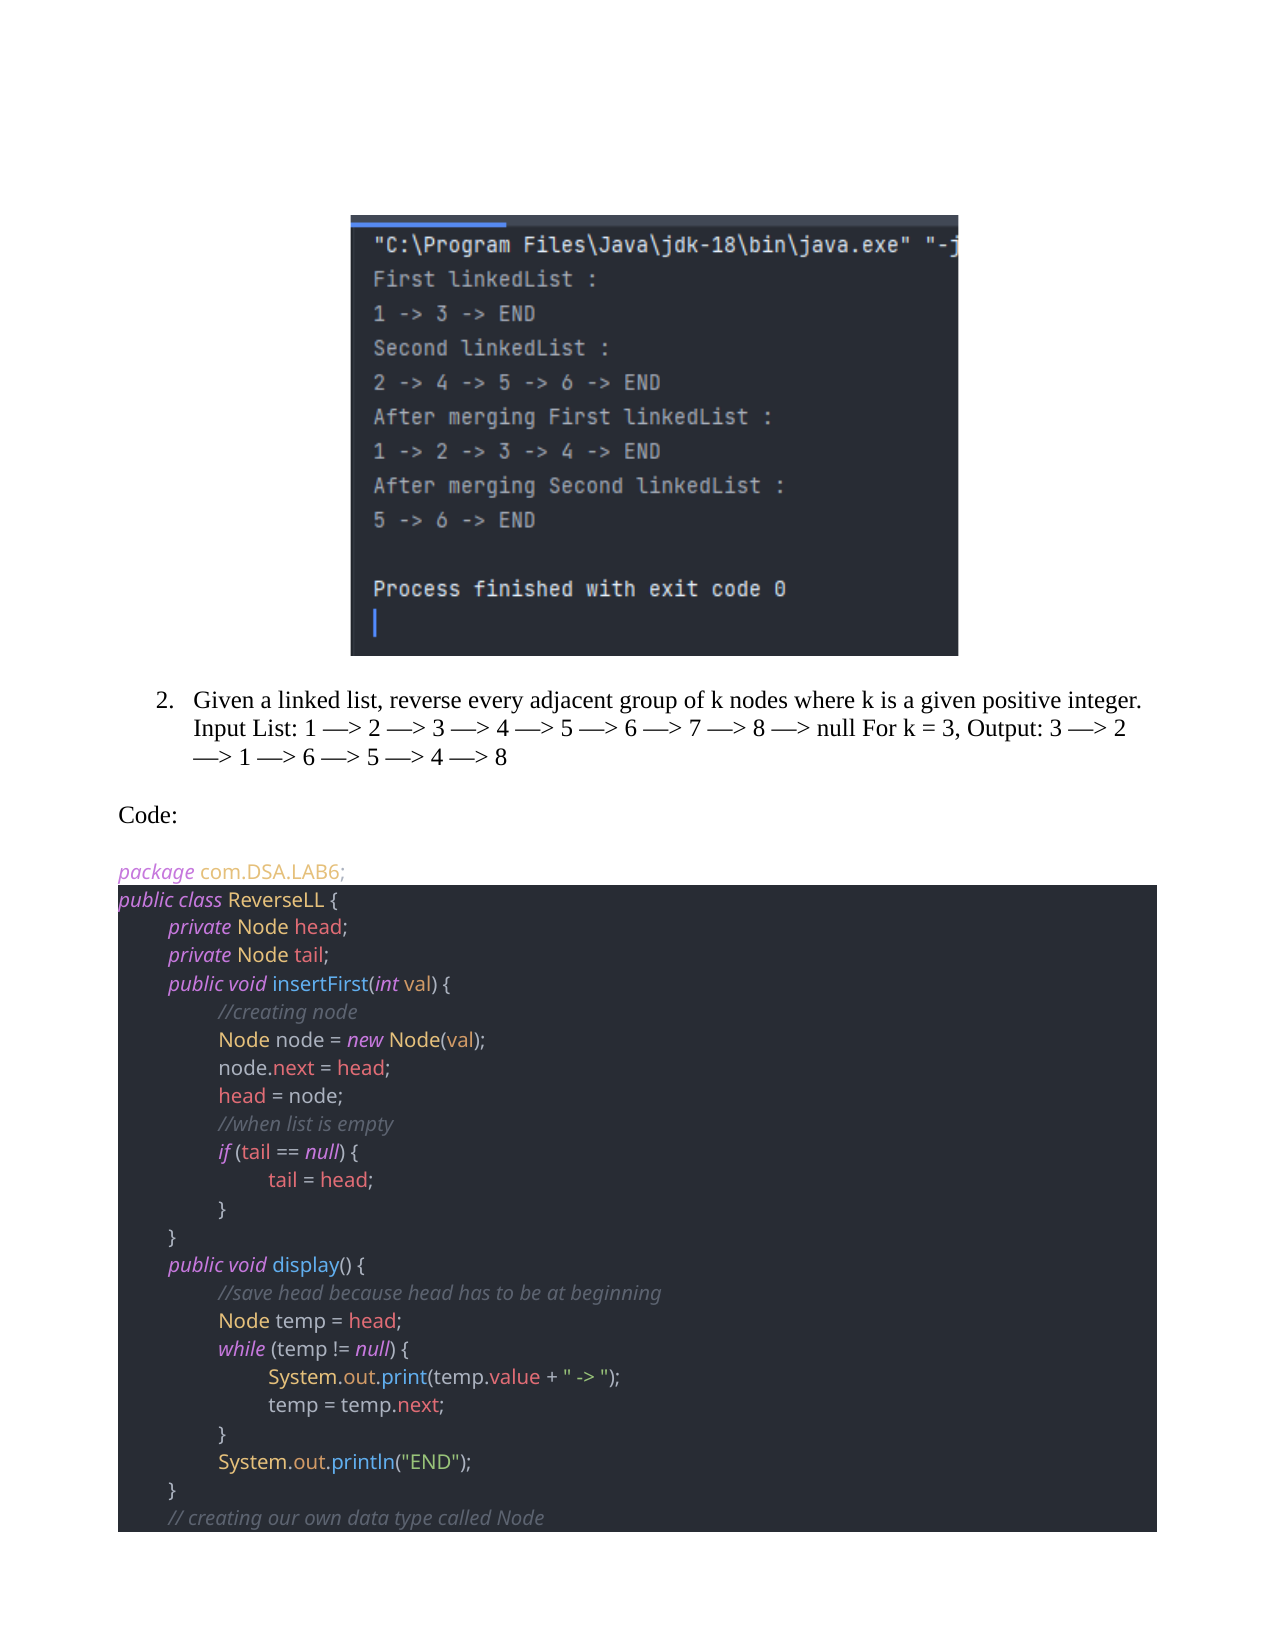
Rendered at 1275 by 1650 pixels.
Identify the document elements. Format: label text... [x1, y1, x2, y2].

text Node node = new Node(val); [118, 1025, 1157, 1053]
text head = node; [118, 1082, 1157, 1110]
text private Node tail; [118, 941, 1157, 969]
text } [118, 1194, 1157, 1222]
text // creating our own data type called Node [118, 1503, 1157, 1532]
text Code: [118, 800, 1157, 828]
text } [118, 1475, 1157, 1503]
text Node temp = head; [118, 1307, 1157, 1335]
text public class ReverseLL { [118, 885, 1157, 913]
text tail = head; [118, 1166, 1157, 1194]
text package com.DSA.LAB6; [118, 857, 1157, 885]
text //creating node [118, 997, 1157, 1025]
text while (temp != null) { [118, 1335, 1157, 1363]
list Given a linked list, reverse every adjacent group of k nodes where k is a given positive integer. Input List: 1 —> 2 —> 3 —> 4 —> 5 —> 6 —> 7 —> 8 —> null For k = 3, Output: 3 —> 2 —> 1 —> 6 —> 5 —> 4 —> 8 [156, 685, 1157, 771]
text if (tail == null) { [118, 1138, 1157, 1166]
text //save head because head has to be at beginning [118, 1278, 1157, 1307]
text System.out.print(temp.value + " -> "); [118, 1363, 1157, 1391]
text System.out.println("END"); [118, 1447, 1157, 1475]
text } [118, 1419, 1157, 1447]
text temp = temp.next; [118, 1391, 1157, 1419]
text node.next = head; [118, 1053, 1157, 1082]
text } [118, 1222, 1157, 1250]
text public void insertFirst(int val) { [118, 969, 1157, 997]
text private Node head; [118, 913, 1157, 941]
picture [350, 215, 959, 656]
text //when list is empty [118, 1110, 1157, 1138]
text public void display() { [118, 1250, 1157, 1278]
